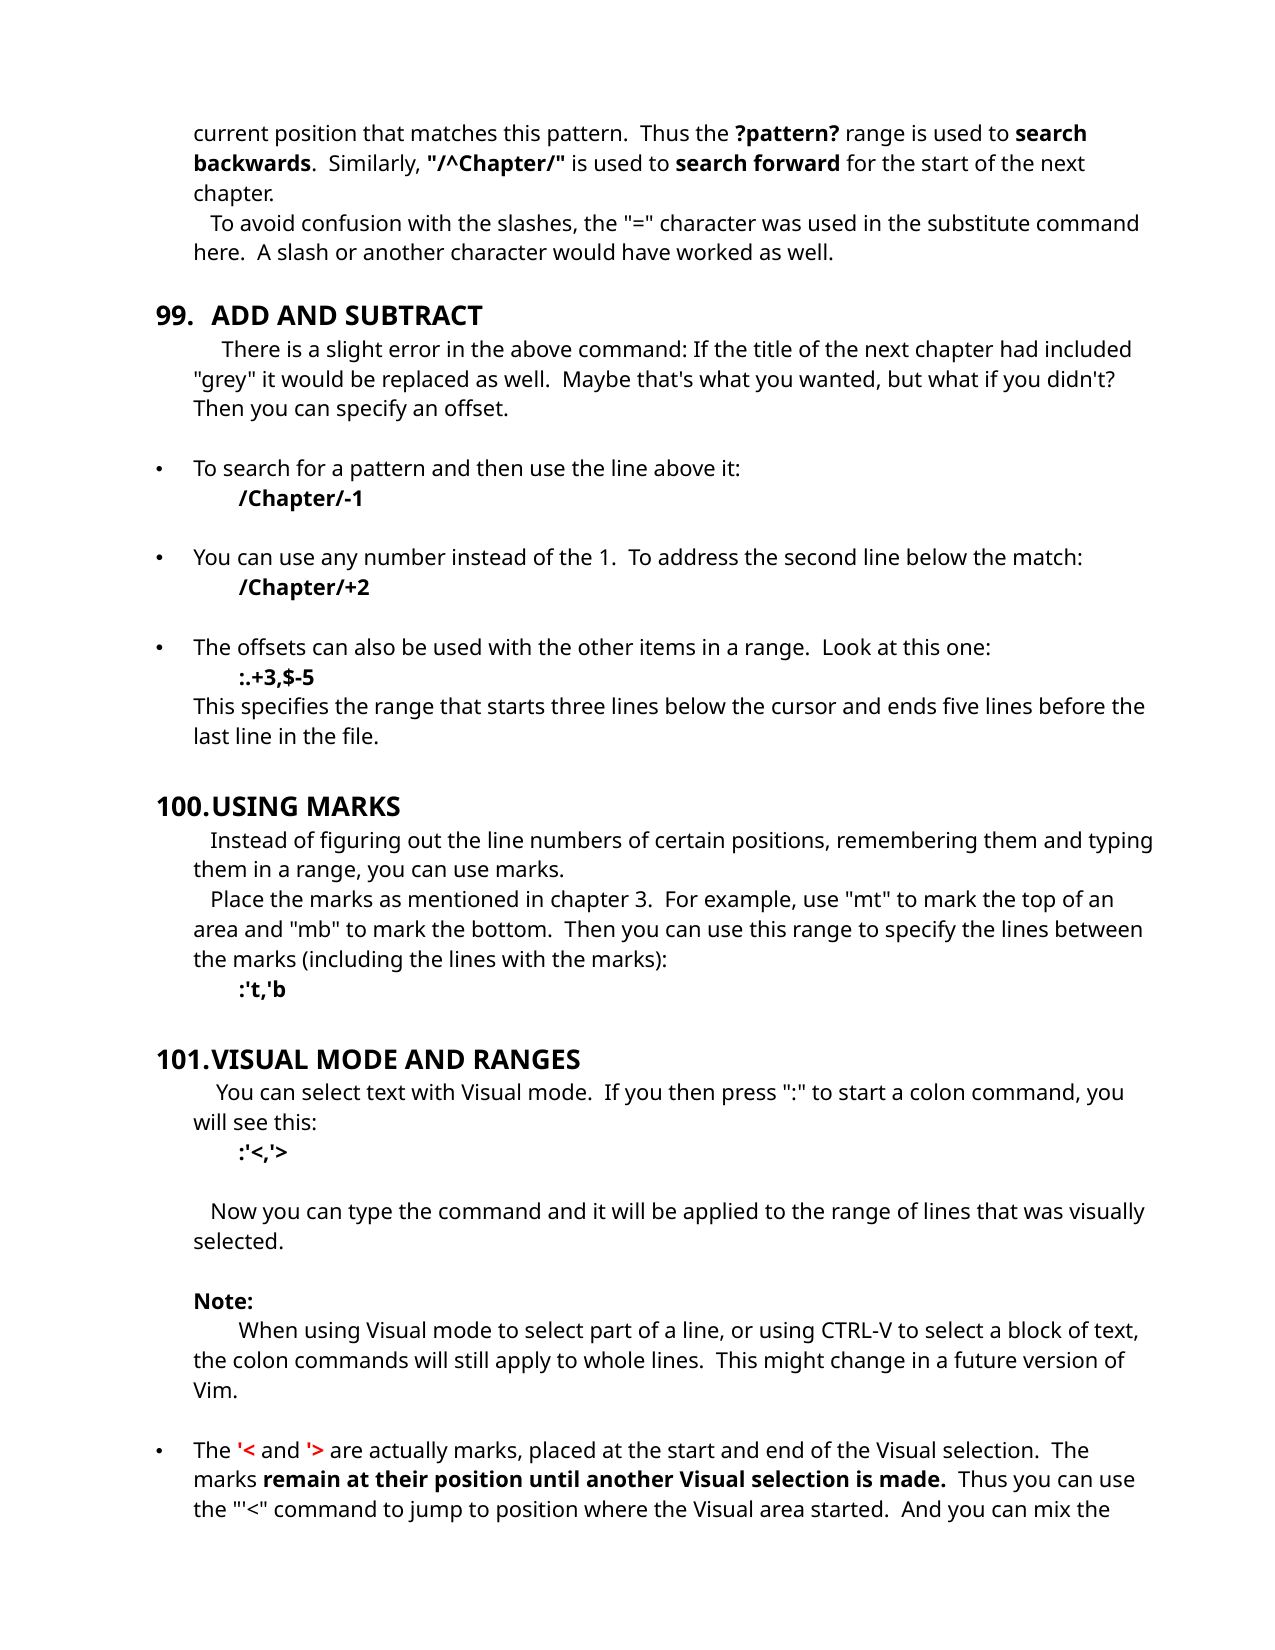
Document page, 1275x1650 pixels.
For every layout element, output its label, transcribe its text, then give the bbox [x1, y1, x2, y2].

list You can use any number instead of the 1. To address the second line below the match: [156, 542, 1157, 572]
list :'<,'> [156, 1137, 1157, 1166]
list VISUAL MODE AND RANGES [156, 1040, 1157, 1077]
list /Chapter/-1 [156, 483, 1157, 512]
list /Chapter/+2 [156, 572, 1157, 602]
list Now you can type the command and it will be applied to the range of lines that was visually selected. [156, 1196, 1157, 1256]
list Place the marks as mentioned in chapter 3. For example, use "mt" to mark the top of an area and "mb" to mark the bottom. Then you can use this range to specify the lines between the marks (including the lines with the marks): [156, 884, 1157, 973]
list ADD AND SUBTRACT [156, 297, 1157, 334]
list The offsets can also be used with the other items in a range. Look at this one: [156, 632, 1157, 661]
list Instead of figuring out the line numbers of certain positions, remembering them and typing them in a range, you can use marks. [156, 824, 1157, 884]
list This specifies the range that starts three lines below the cursor and ends five lines before the last line in the file. [156, 691, 1157, 751]
list To avoid confusion with the slashes, the "=" character was used in the substitute command here. A slash or another character would have worked as well. [156, 207, 1157, 267]
list Note: [156, 1286, 1157, 1315]
list There is a slight error in the above command: If the title of the next chapter had included "grey" it would be replaced as well. Maybe that's what you wanted, but what if you didn't? Then you can specify an offset. [156, 334, 1157, 423]
list :.+3,$-5 [156, 661, 1157, 691]
list :'t,'b [156, 973, 1157, 1003]
list You can select text with Visual mode. If you then press ":" to start a colon command, you will see this: [156, 1077, 1157, 1137]
list current position that matches this pattern. Thus the ?pattern? range is used to search backwards. Similarly, "/^Chapter/" is used to search forward for the start of the next chapter. [156, 118, 1157, 207]
list USING MARKS [156, 788, 1157, 824]
list To search for a pattern and then use the line above it: [156, 453, 1157, 483]
list The '< and '> are actually marks, placed at the start and end of the Visual selection. The marks remain at their position until another Visual selection is made. Thus you can use the "'<" command to jump to position where the Visual area started. And you can mix the [156, 1434, 1157, 1524]
list When using Visual mode to select part of a line, or using CTRL-V to select a block of text, the colon commands will still apply to whole lines. This might change in a future version of Vim. [156, 1315, 1157, 1405]
